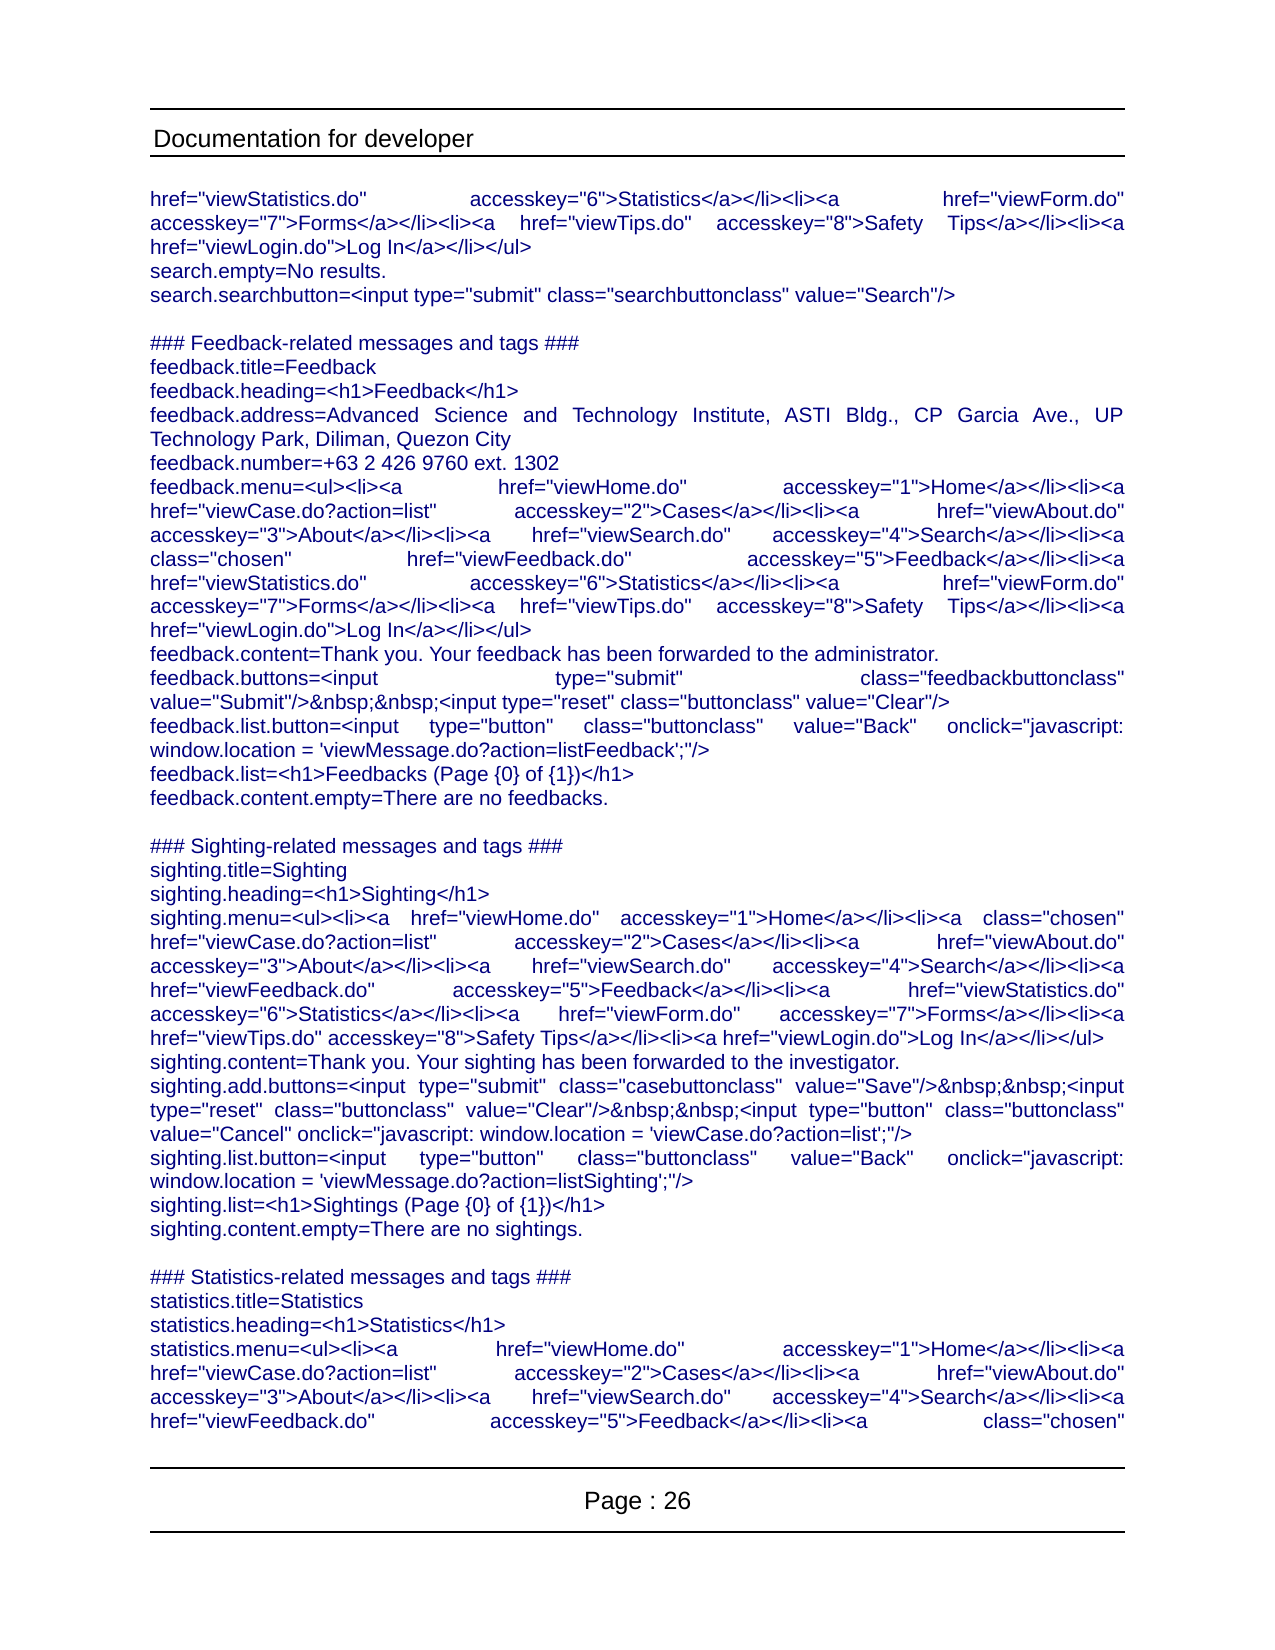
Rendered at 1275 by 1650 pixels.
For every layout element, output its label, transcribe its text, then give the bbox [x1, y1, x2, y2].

text sighting.add.buttons=<input type="submit" class="casebuttonclass" value="Save"/>&nbsp;&nbsp;<input type="reset" class="buttonclass" value="Clear"/>&nbsp;&nbsp;<input type="button" class="buttonclass" value="Cancel" onclick="javascript: window.location = 'viewCase.do?action=list';"/> [150, 1073, 1125, 1145]
text sighting.content=Thank you. Your sighting has been forwarded to the investigator. [150, 1049, 1125, 1073]
text feedback.buttons=<input type="submit" class="feedbackbuttonclass" value="Submit"/>&nbsp;&nbsp;<input type="reset" class="buttonclass" value="Clear"/> [150, 666, 1125, 714]
text sighting.list=<h1>Sightings (Page {0} of {1})</h1> [150, 1193, 1125, 1217]
text sighting.heading=<h1>Sighting</h1> [150, 882, 1125, 906]
text feedback.heading=<h1>Feedback</h1> [150, 379, 1125, 403]
text feedback.title=Feedback [150, 355, 1125, 379]
text feedback.list=<h1>Feedbacks (Page {0} of {1})</h1> [150, 762, 1125, 786]
text ### Feedback-related messages and tags ### [150, 331, 1125, 355]
text search.searchbutton=<input type="submit" class="searchbuttonclass" value="Search"/> [150, 283, 1125, 307]
text sighting.content.empty=There are no sightings. [150, 1217, 1125, 1241]
text sighting.title=Sighting [150, 858, 1125, 882]
text feedback.address=Advanced Science and Technology Institute, ASTI Bldg., CP Garcia Ave., UP Technology Park, Diliman, Quezon City [150, 403, 1125, 451]
text ### Statistics-related messages and tags ### [150, 1265, 1125, 1289]
text sighting.menu=<ul><li><a href="viewHome.do" accesskey="1">Home</a></li><li><a class="chosen" href="viewCase.do?action=list" accesskey="2">Cases</a></li><li><a href="viewAbout.do" accesskey="3">About</a></li><li><a href="viewSearch.do" accesskey="4">Search</a></li><li><a href="viewFeedback.do" accesskey="5">Feedback</a></li><li><a href="viewStatistics.do" accesskey="6">Statistics</a></li><li><a href="viewForm.do" accesskey="7">Forms</a></li><li><a href="viewTips.do" accesskey="8">Safety Tips</a></li><li><a href="viewLogin.do">Log In</a></li></ul> [150, 906, 1125, 1049]
text ### Sighting-related messages and tags ### [150, 834, 1125, 858]
text feedback.menu=<ul><li><a href="viewHome.do" accesskey="1">Home</a></li><li><a href="viewCase.do?action=list" accesskey="2">Cases</a></li><li><a href="viewAbout.do" accesskey="3">About</a></li><li><a href="viewSearch.do" accesskey="4">Search</a></li><li><a class="chosen" href="viewFeedback.do" accesskey="5">Feedback</a></li><li><a href="viewStatistics.do" accesskey="6">Statistics</a></li><li><a href="viewForm.do" accesskey="7">Forms</a></li><li><a href="viewTips.do" accesskey="8">Safety Tips</a></li><li><a href="viewLogin.do">Log In</a></li></ul> [150, 474, 1125, 642]
text statistics.title=Statistics [150, 1289, 1125, 1313]
text feedback.number=+63 2 426 9760 ext. 1302 [150, 451, 1125, 474]
text statistics.menu=<ul><li><a href="viewHome.do" accesskey="1">Home</a></li><li><a href="viewCase.do?action=list" accesskey="2">Cases</a></li><li><a href="viewAbout.do" accesskey="3">About</a></li><li><a href="viewSearch.do" accesskey="4">Search</a></li><li><a href="viewFeedback.do" accesskey="5">Feedback</a></li><li><a class="chosen" [150, 1337, 1125, 1433]
text statistics.heading=<h1>Statistics</h1> [150, 1313, 1125, 1337]
text feedback.list.button=<input type="button" class="buttonclass" value="Back" onclick="javascript: window.location = 'viewMessage.do?action=listFeedback';"/> [150, 714, 1125, 762]
text search.empty=No results. [150, 259, 1125, 283]
text href="viewStatistics.do" accesskey="6">Statistics</a></li><li><a href="viewForm.do" accesskey="7">Forms</a></li><li><a href="viewTips.do" accesskey="8">Safety Tips</a></li><li><a href="viewLogin.do">Log In</a></li></ul> [150, 187, 1125, 259]
text feedback.content=Thank you. Your feedback has been forwarded to the administrator. [150, 642, 1125, 666]
text sighting.list.button=<input type="button" class="buttonclass" value="Back" onclick="javascript: window.location = 'viewMessage.do?action=listSighting';"/> [150, 1145, 1125, 1193]
text feedback.content.empty=There are no feedbacks. [150, 786, 1125, 810]
